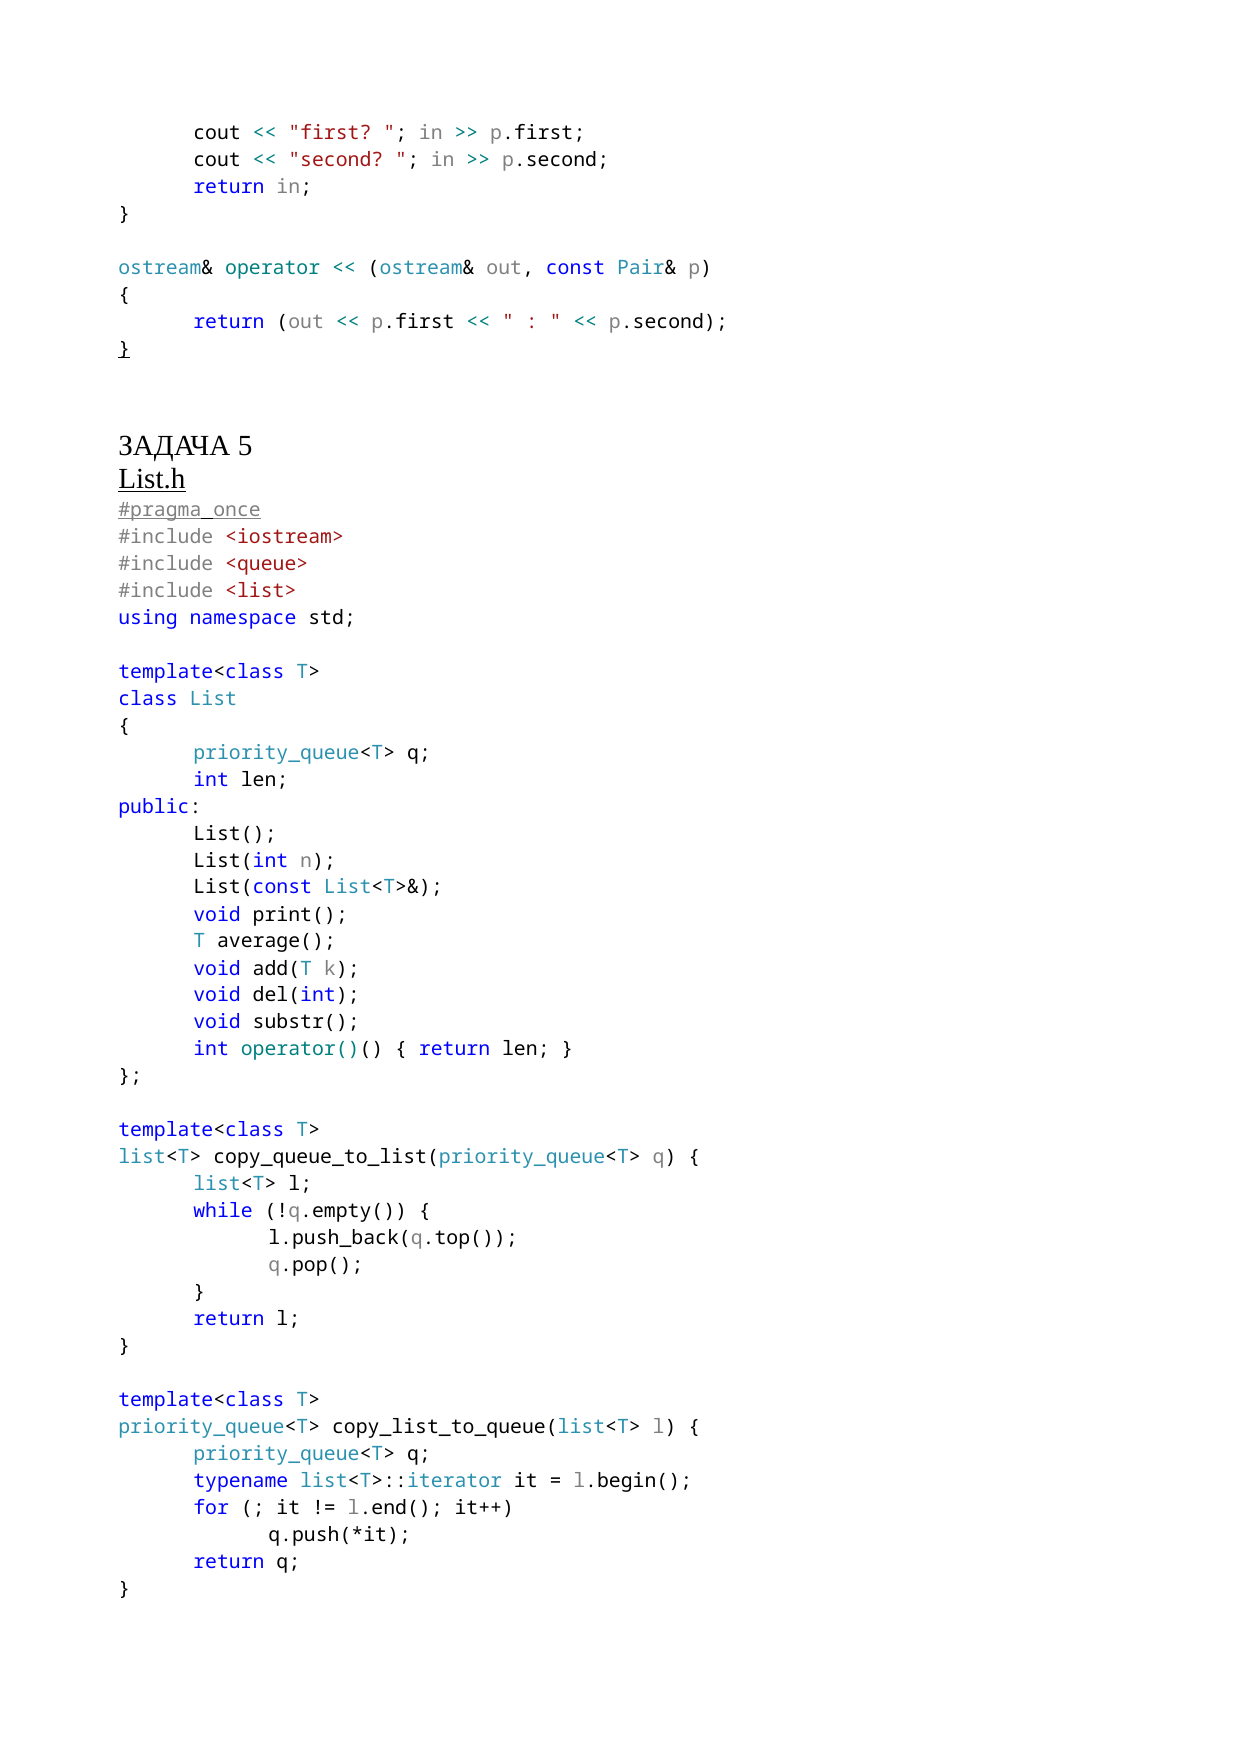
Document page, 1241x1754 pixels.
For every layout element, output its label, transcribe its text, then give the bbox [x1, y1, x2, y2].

text while (!q.empty()) { [118, 1197, 1122, 1223]
text return l; [118, 1304, 1122, 1331]
text cout << "first? "; in >> p.first; [118, 118, 1122, 145]
text priority_queue<T> copy_list_to_queue(list<T> l) { [118, 1412, 1122, 1439]
text #include <queue> [118, 549, 1122, 576]
text q.pop(); [118, 1251, 1122, 1277]
text #include <list> [118, 576, 1122, 603]
text return (out << p.first << " : " << p.second); [118, 307, 1122, 334]
text typename list<T>::iterator it = l.begin(); [118, 1466, 1122, 1493]
text int len; [118, 765, 1122, 792]
text q.push(*it); [118, 1520, 1122, 1547]
text { [118, 280, 1122, 307]
text #pragma once [118, 495, 1122, 522]
text } [118, 1277, 1122, 1304]
text void del(int); [118, 981, 1122, 1008]
text int operator()() { return len; } [118, 1035, 1122, 1062]
text ostream& operator << (ostream& out, const Pair& p) [118, 253, 1122, 280]
text return q; [118, 1547, 1122, 1574]
text return in; [118, 172, 1122, 199]
text priority_queue<T> q; [118, 738, 1122, 765]
text List.h [118, 462, 1122, 495]
text list<T> l; [118, 1169, 1122, 1197]
text cout << "second? "; in >> p.second; [118, 145, 1122, 172]
text } [118, 1574, 1122, 1601]
text template<class T> [118, 1116, 1122, 1143]
text priority_queue<T> q; [118, 1439, 1122, 1466]
text T average(); [118, 927, 1122, 954]
text using namespace std; [118, 603, 1122, 630]
text #include <iostream> [118, 522, 1122, 549]
text } [118, 334, 1122, 361]
text template<class T> [118, 657, 1122, 684]
text List(int n); [118, 846, 1122, 873]
text l.push_back(q.top()); [118, 1223, 1122, 1251]
text } [118, 199, 1122, 226]
text class List [118, 684, 1122, 711]
text for (; it != l.end(); it++) [118, 1493, 1122, 1520]
text void add(T k); [118, 954, 1122, 981]
text } [118, 1331, 1122, 1358]
text List(); [118, 819, 1122, 846]
text List(const List<T>&); [118, 873, 1122, 900]
text void substr(); [118, 1008, 1122, 1035]
text template<class T> [118, 1385, 1122, 1412]
text }; [118, 1062, 1122, 1089]
text public: [118, 792, 1122, 819]
text void print(); [118, 900, 1122, 927]
text { [118, 711, 1122, 738]
text list<T> copy_queue_to_list(priority_queue<T> q) { [118, 1143, 1122, 1169]
text ЗАДАЧА 5 [118, 428, 1122, 462]
